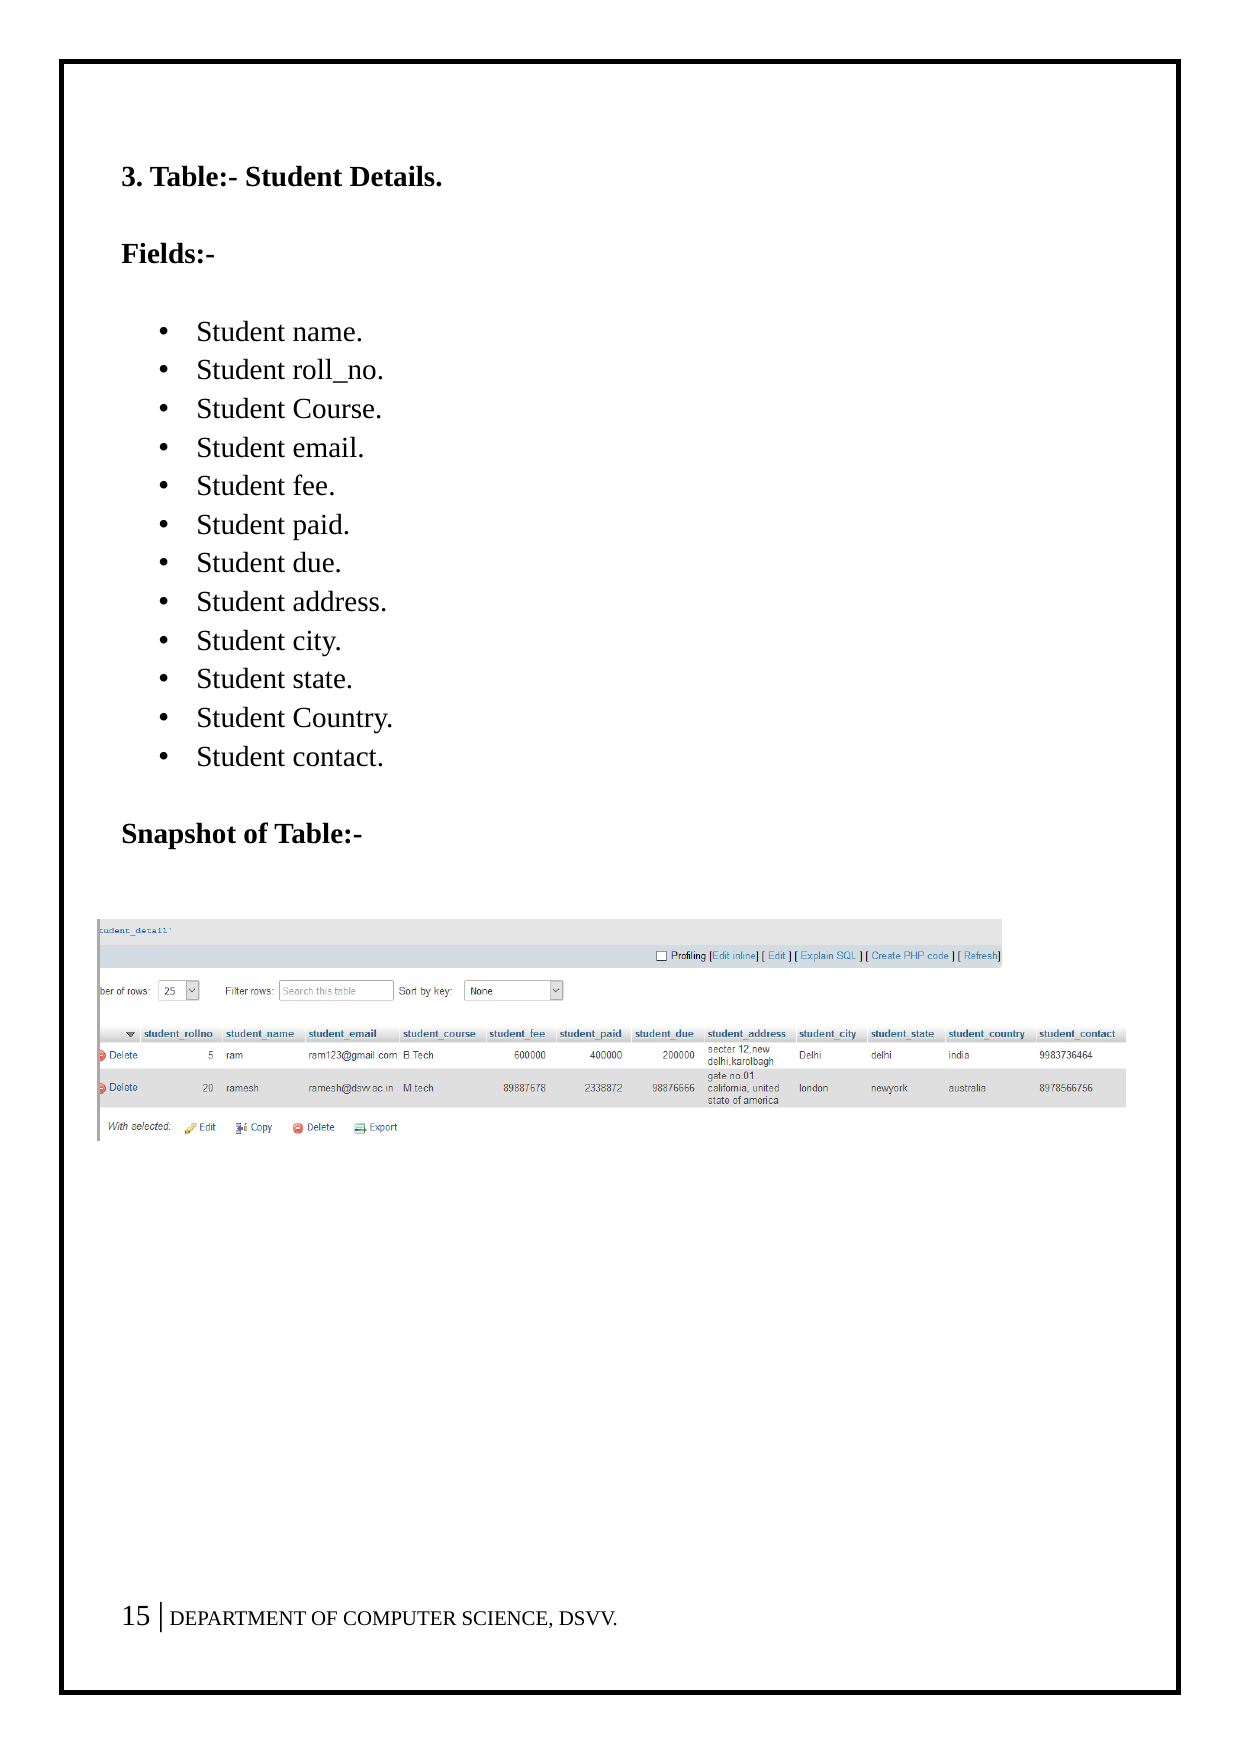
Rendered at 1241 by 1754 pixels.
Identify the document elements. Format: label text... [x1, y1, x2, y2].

list Student paid. [158, 507, 1119, 541]
picture [97, 919, 1127, 1141]
text Fields:- [121, 237, 1119, 270]
list Student contact. [158, 739, 1119, 772]
list Student email. [158, 430, 1119, 463]
list Student city. [158, 623, 1119, 657]
list Student Course. [158, 391, 1119, 425]
list Student address. [158, 584, 1119, 618]
text Snapshot of Table:- [121, 816, 1119, 849]
list Student fee. [158, 468, 1119, 502]
list Student state. [158, 662, 1119, 695]
text 3. Table:- Student Details. [121, 159, 1119, 193]
list Student Country. [158, 700, 1119, 734]
list Student name. [158, 314, 1119, 347]
list Student roll_no. [158, 352, 1119, 386]
list Student due. [158, 546, 1119, 579]
